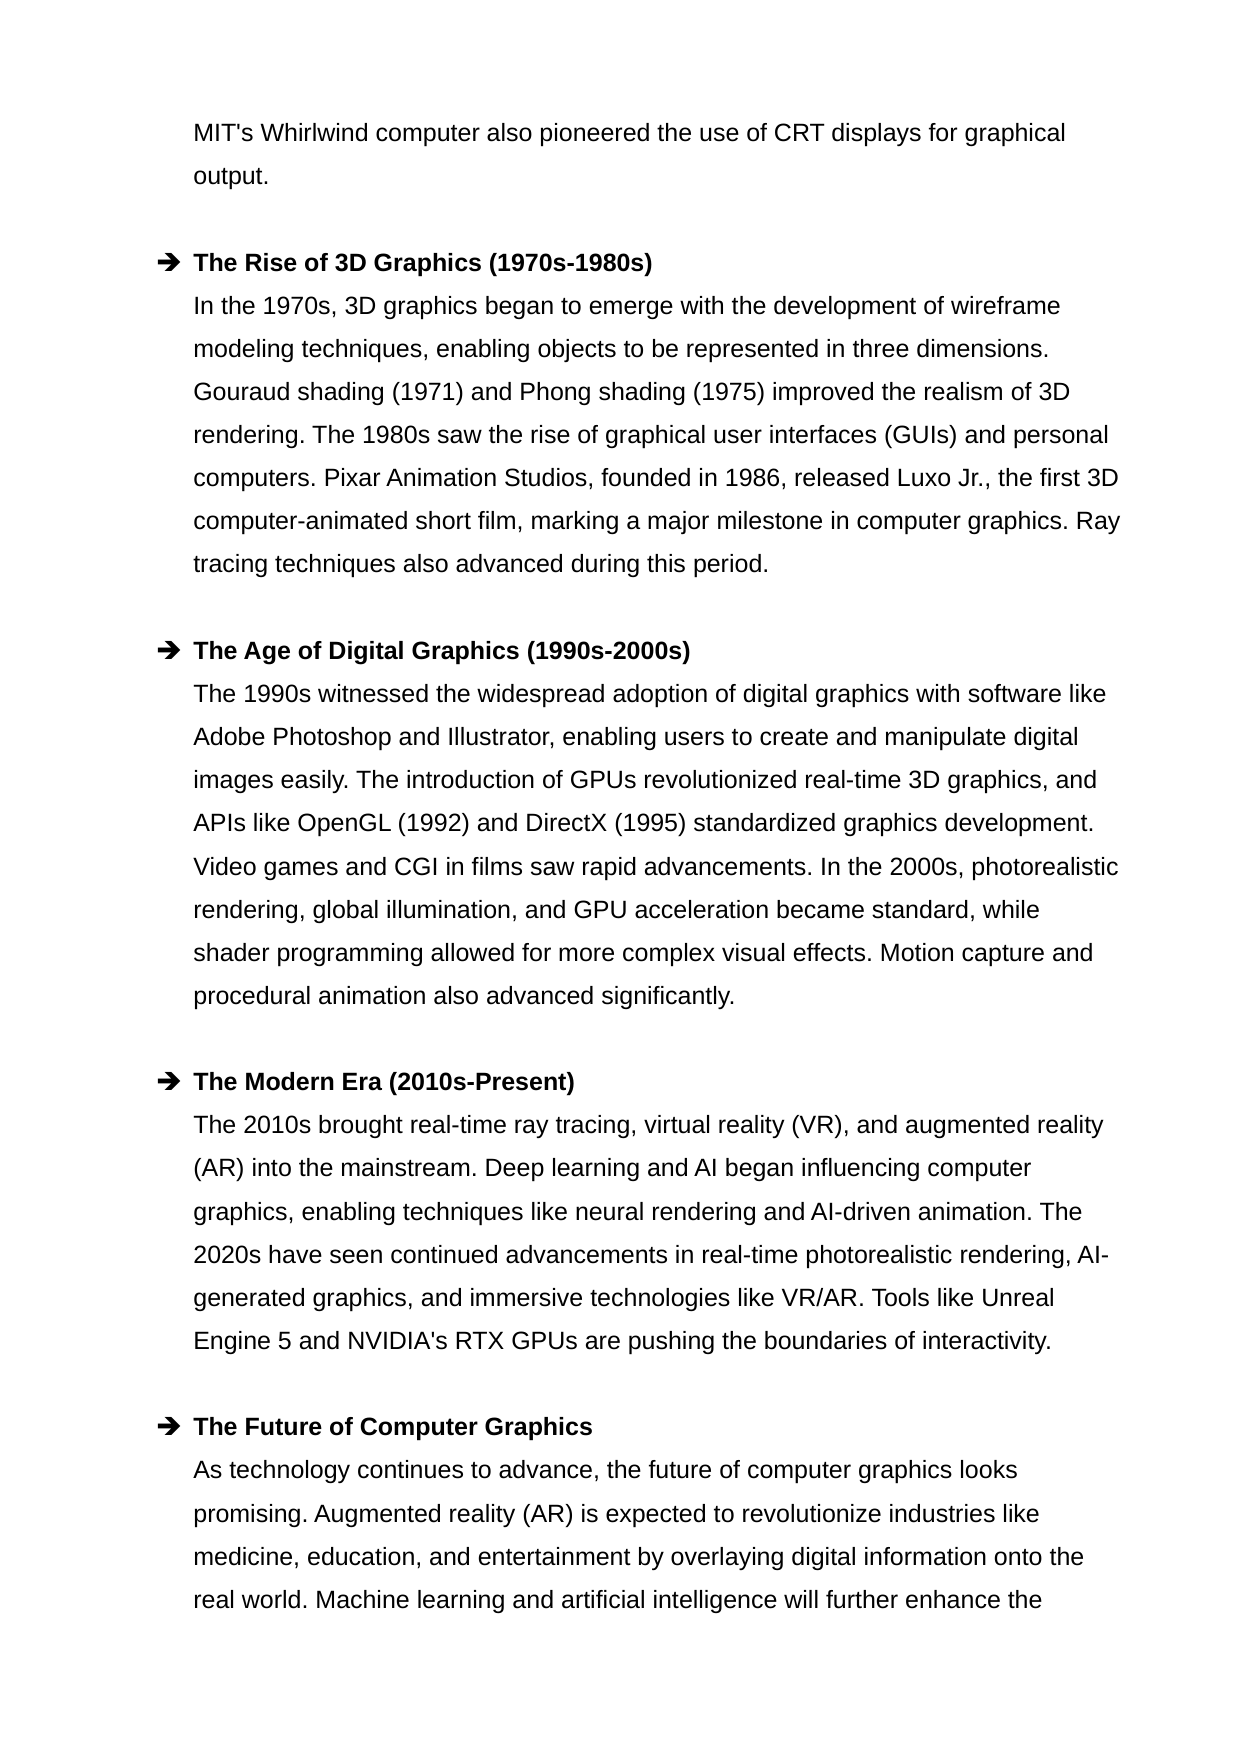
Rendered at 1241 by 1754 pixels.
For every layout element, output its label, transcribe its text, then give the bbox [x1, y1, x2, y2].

list The Future of Computer Graphics [156, 1412, 1122, 1441]
list The 1990s witnessed the widespread adoption of digital graphics with software like Adobe Photoshop and Illustrator, enabling users to create and manipulate digital images easily. The introduction of GPUs revolutionized real-time 3D graphics, and APIs like OpenGL (1992) and DirectX (1995) standardized graphics development. Video games and CGI in films saw rapid advancements. In the 2000s, photorealistic rendering, global illumination, and GPU acceleration became standard, while shader programming allowed for more complex visual effects. Motion capture and procedural animation also advanced significantly. [156, 679, 1122, 1009]
list In the 1970s, 3D graphics began to emerge with the development of wireframe modeling techniques, enabling objects to be represented in three dimensions. Gouraud shading (1971) and Phong shading (1975) improved the realism of 3D rendering. The 1980s saw the rise of graphical user interfaces (GUIs) and personal computers. Pixar Animation Studios, founded in 1986, released Luxo Jr., the first 3D computer-animated short film, marking a major milestone in computer graphics. Ray tracing techniques also advanced during this period. [156, 291, 1122, 578]
list The 2010s brought real-time ray tracing, virtual reality (VR), and augmented reality (AR) into the mainstream. Deep learning and AI began influencing computer graphics, enabling techniques like neural rendering and AI-driven animation. The 2020s have seen continued advancements in real-time photorealistic rendering, AI-generated graphics, and immersive technologies like VR/AR. Tools like Unreal Engine 5 and NVIDIA's RTX GPUs are pushing the boundaries of interactivity. [156, 1110, 1122, 1355]
list The Rise of 3D Graphics (1970s-1980s) [156, 247, 1122, 276]
list MIT's Whirlwind computer also pioneered the use of CRT displays for graphical output. [156, 118, 1122, 190]
list The Age of Digital Graphics (1990s-2000s) [156, 636, 1122, 664]
list The Modern Era (2010s-Present) [156, 1067, 1122, 1096]
list As technology continues to advance, the future of computer graphics looks promising. Augmented reality (AR) is expected to revolutionize industries like medicine, education, and entertainment by overlaying digital information onto the real world. Machine learning and artificial intelligence will further enhance the [156, 1455, 1122, 1613]
